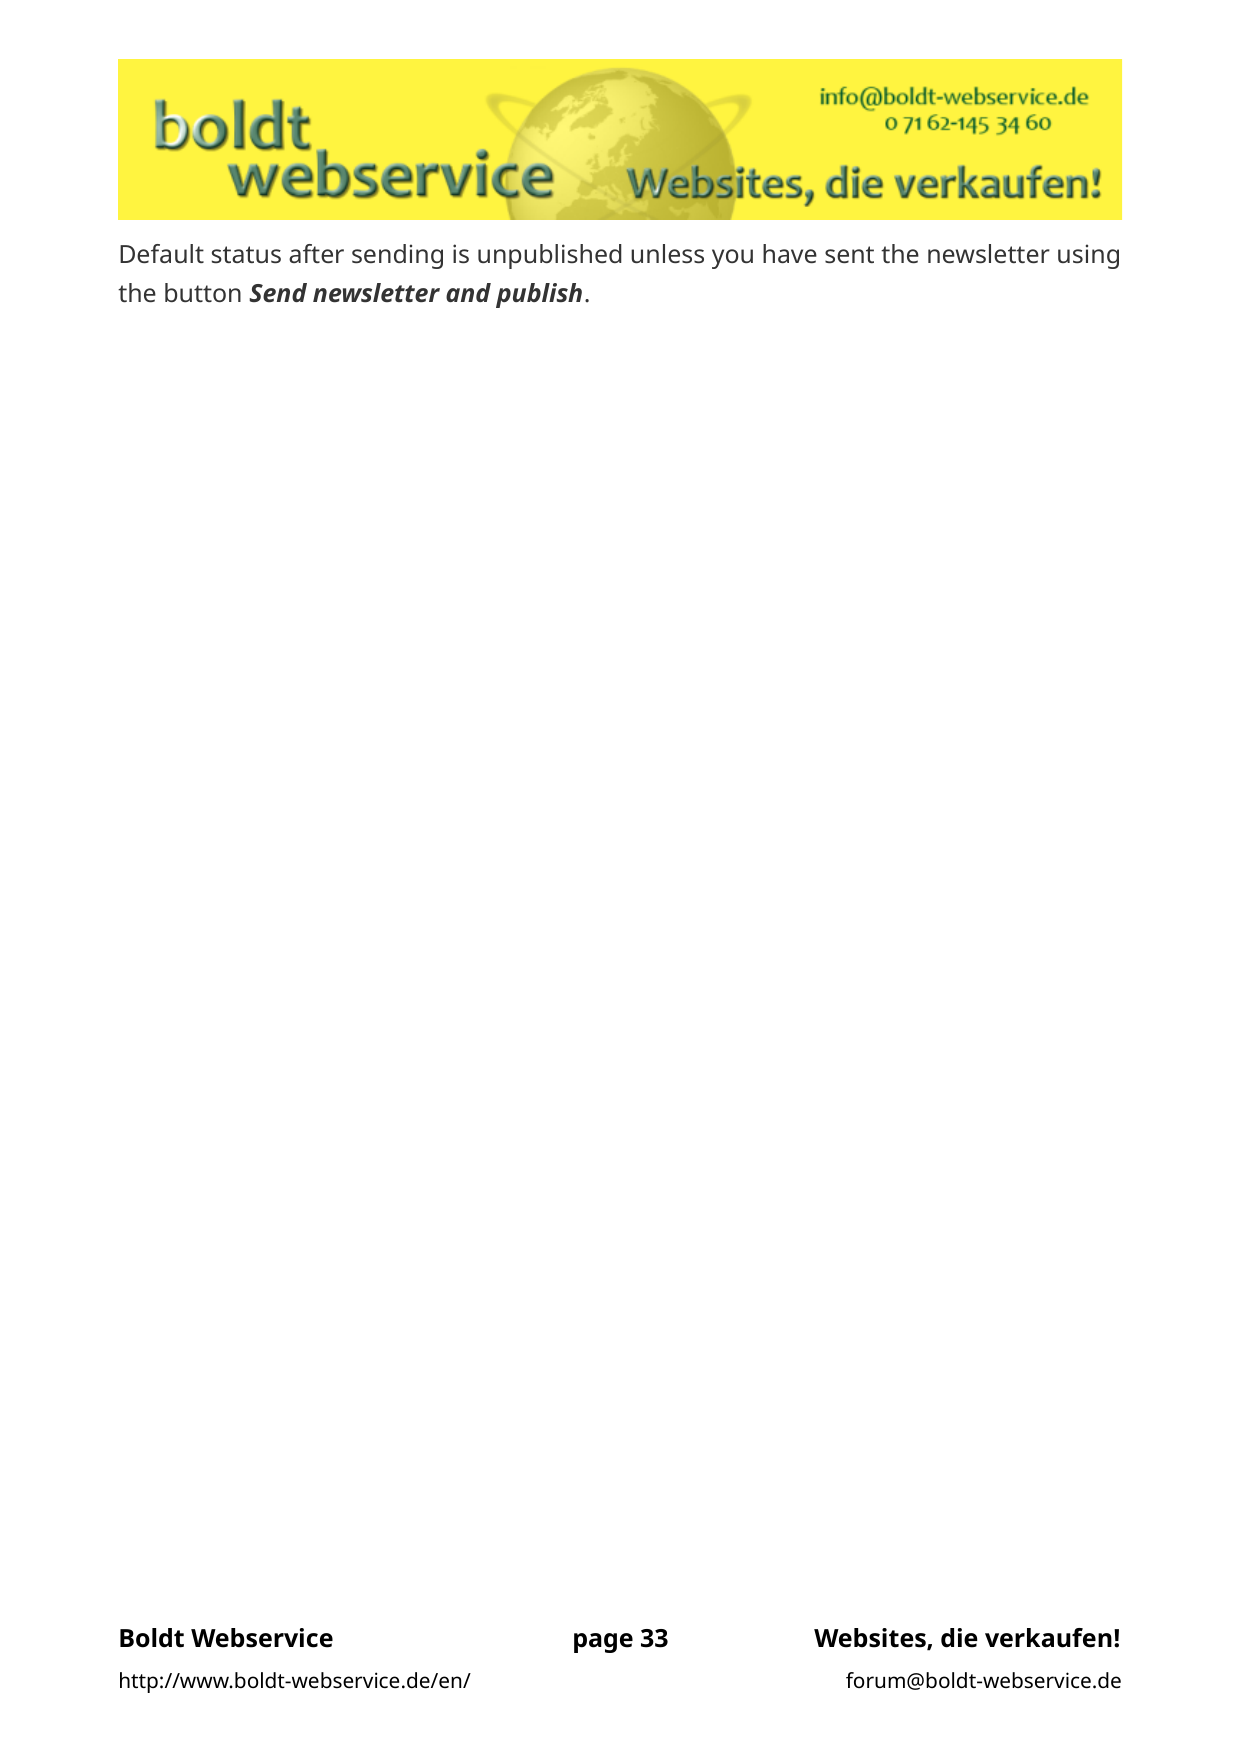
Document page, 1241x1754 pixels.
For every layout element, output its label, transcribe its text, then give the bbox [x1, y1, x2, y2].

text Default status after sending is unpublished unless you have sent the newsletter using the button Send newsletter and publish. [118, 236, 1122, 309]
picture [118, 59, 1123, 220]
